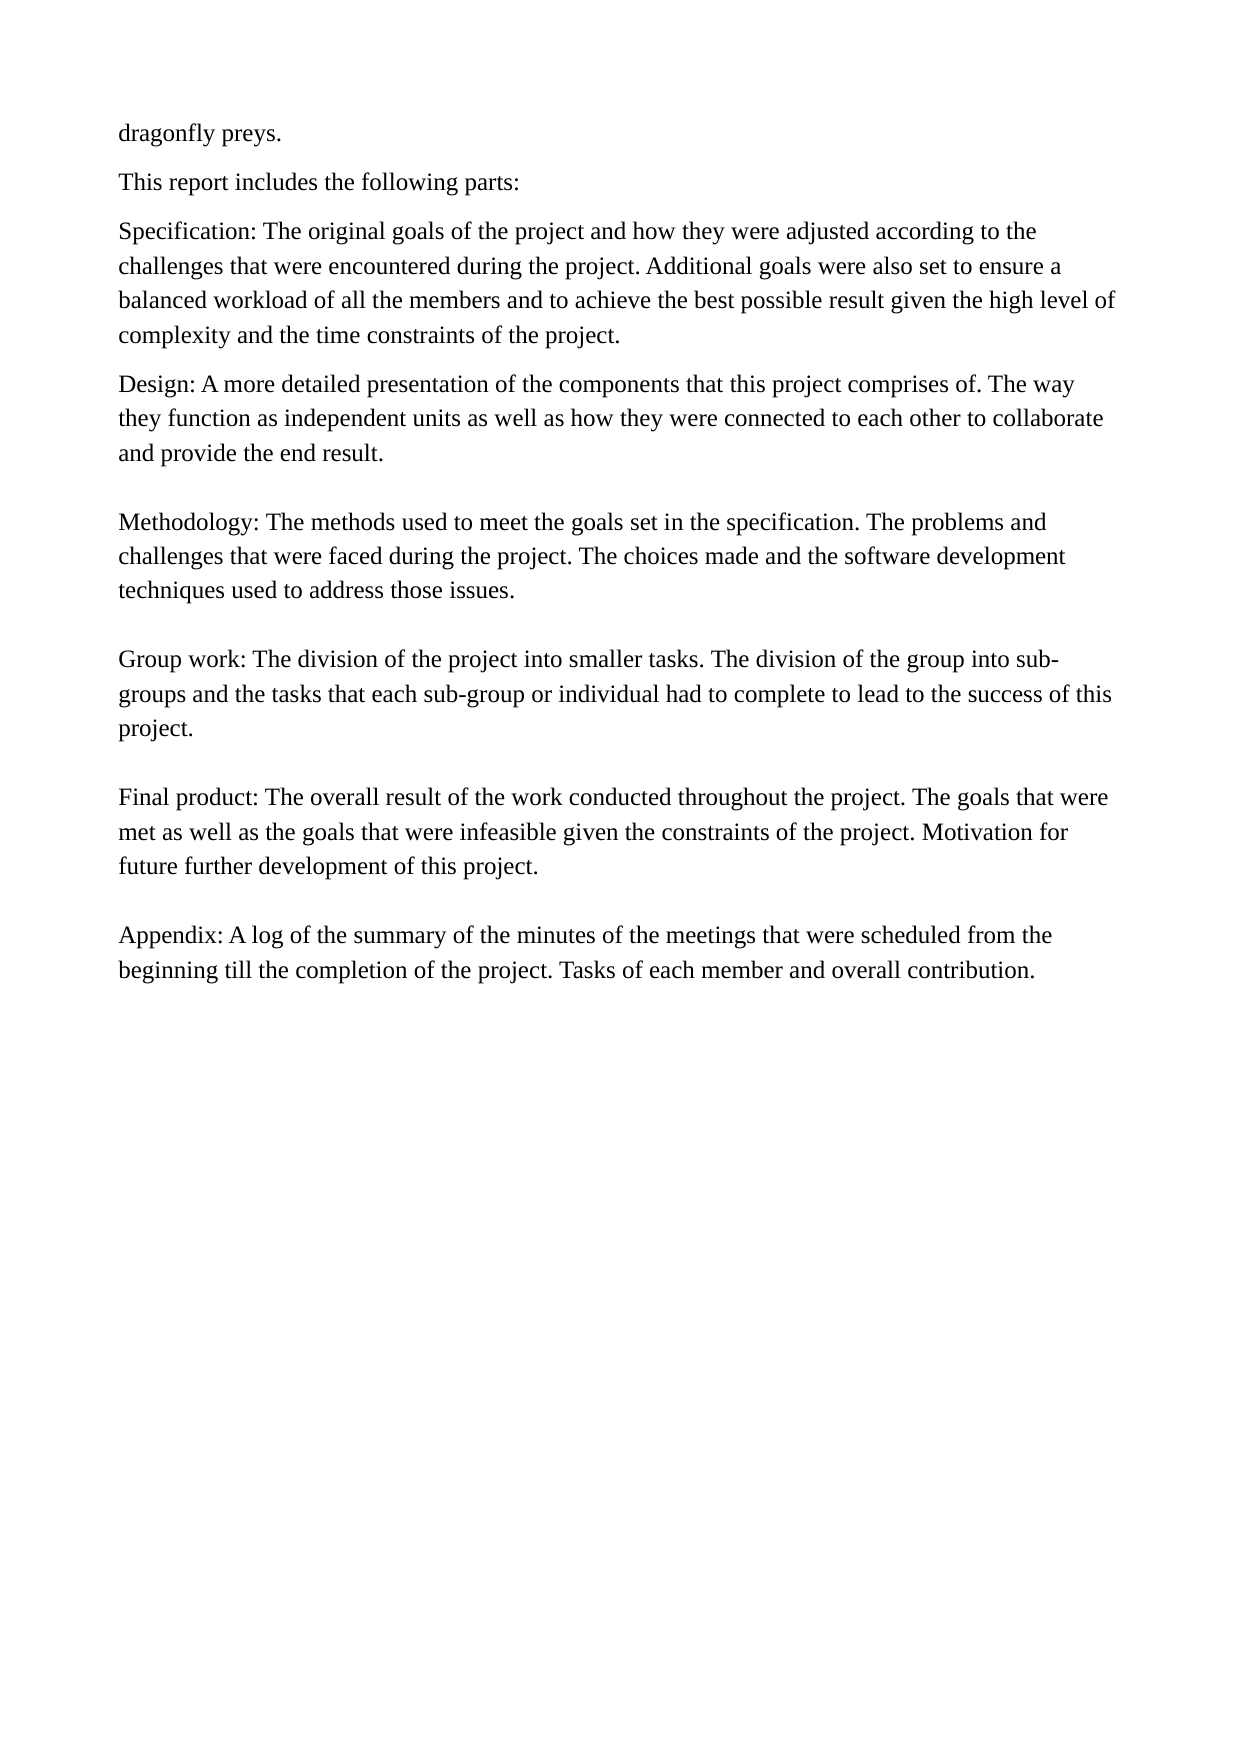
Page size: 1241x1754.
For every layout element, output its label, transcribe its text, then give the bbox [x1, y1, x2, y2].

text Group work: The division of the project into smaller tasks. The division of the group into sub-groups and the tasks that each sub-group or individual had to complete to lead to the success of this project. [118, 644, 1122, 742]
text Specification: The original goals of the project and how they were adjusted according to the challenges that were encountered during the project. Additional goals were also set to ensure a balanced workload of all the members and to achieve the best possible result given the high level of complexity and the time constraints of the project. [118, 216, 1122, 348]
text Design: A more detailed presentation of the components that this project comprises of. The way they function as independent units as well as how they were connected to each other to collaborate and provide the end result. [118, 369, 1122, 466]
text dragonfly preys. [118, 118, 1122, 147]
text This report includes the following parts: [118, 167, 1122, 196]
text Final product: The overall result of the work conducted throughout the project. The goals that were met as well as the goals that were infeasible given the constraints of the project. Motivation for future further development of this project. [118, 782, 1122, 880]
text Appendix: A log of the summary of the minutes of the meetings that were scheduled from the beginning till the completion of the project. Tasks of each member and overall contribution. [118, 920, 1122, 984]
text Methodology: The methods used to meet the goals set in the specification. The problems and challenges that were faced during the project. The choices made and the software development techniques used to address those issues. [118, 507, 1122, 604]
